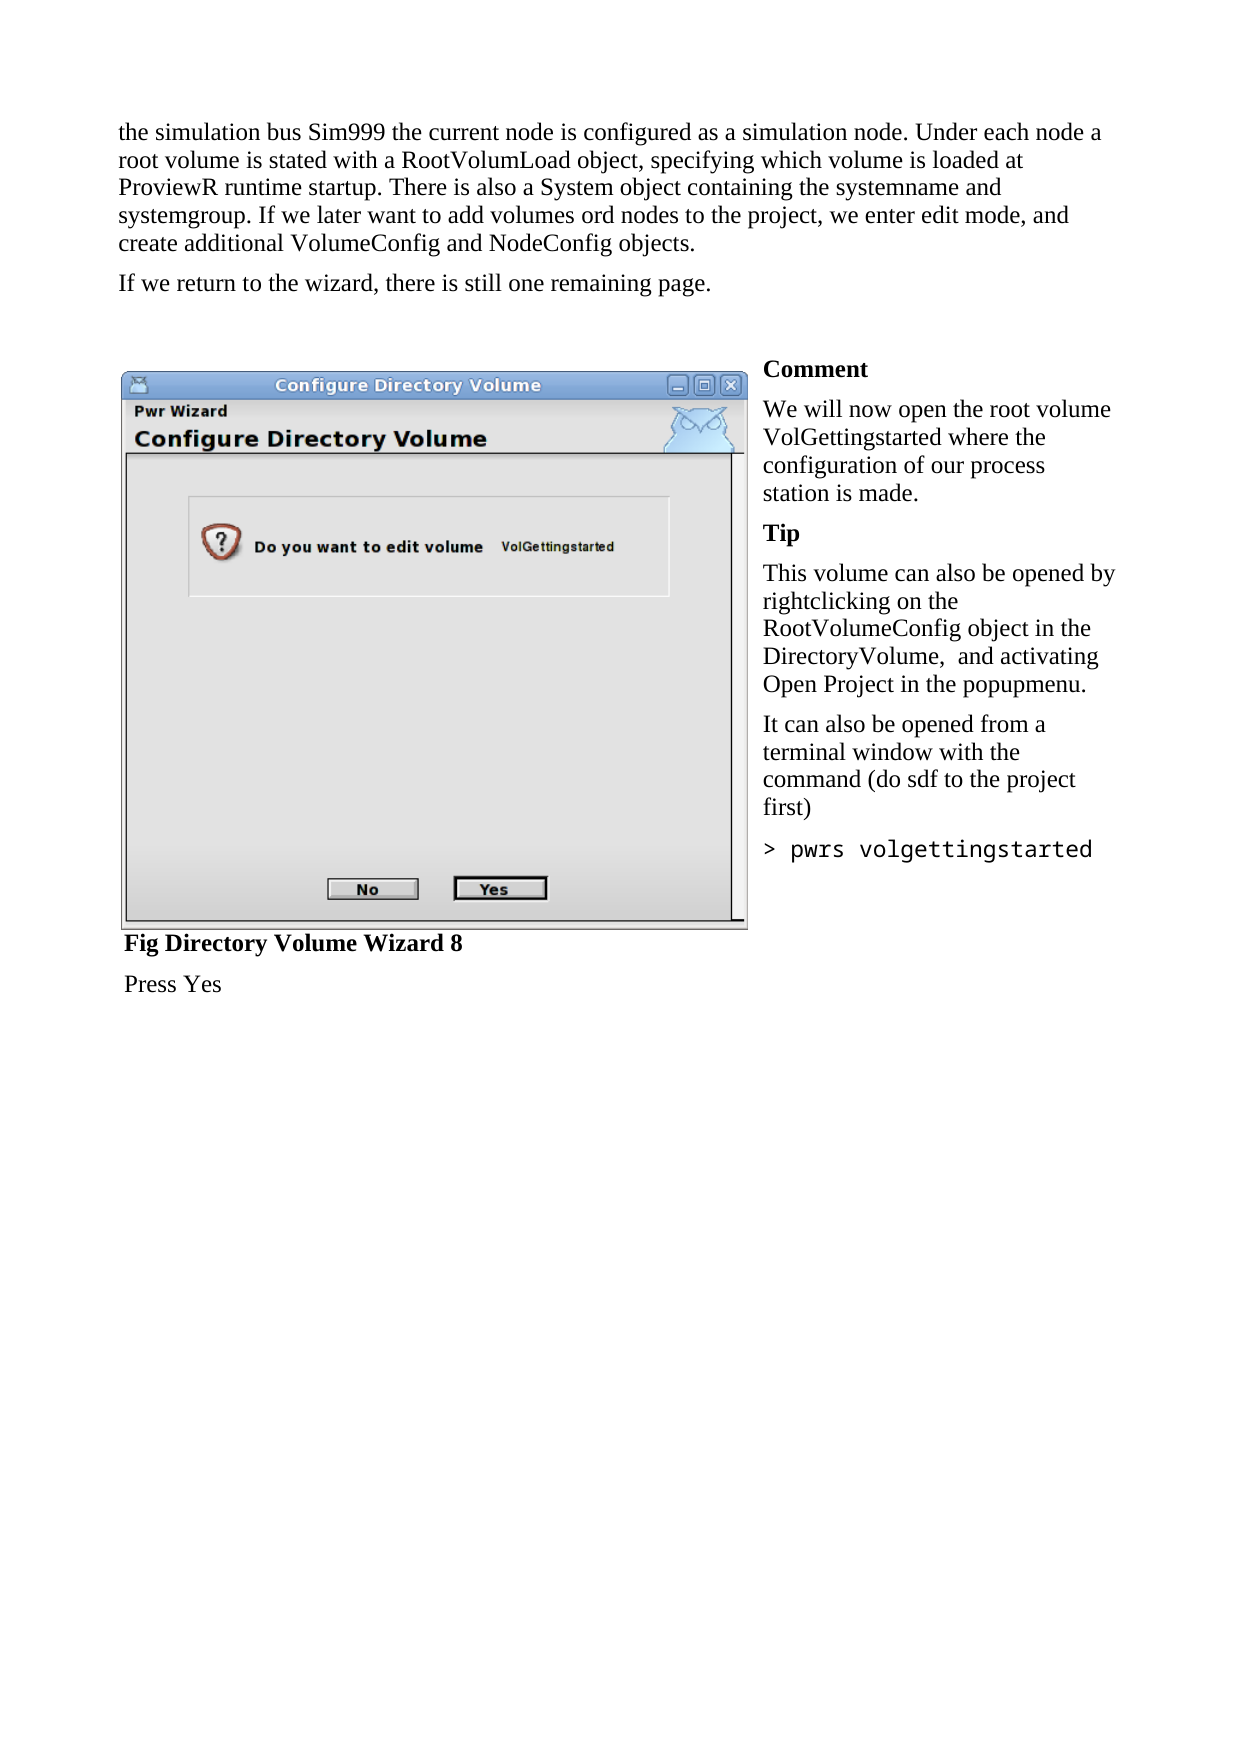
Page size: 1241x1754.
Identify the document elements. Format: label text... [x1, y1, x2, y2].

table_header [118, 350, 757, 929]
table_header Fig Directory Volume Wizard 8 Press Yes [118, 930, 757, 1016]
picture [121, 371, 748, 930]
text If we return to the wizard, there is still one remaining page. [118, 269, 1122, 297]
table_header Comment We will now open the root volume VolGettingstarted where the configuration of our process station is made. Tip This volume can also be opened by rightclicking on the RootVolumeConfig object in the DirectoryVolume, and activating Open Project in the popupmenu. It can also be opened from a terminal window with the command (do sdf to the project first) > pwrs volgettingstarted [757, 350, 1122, 1016]
text the simulation bus Sim999 the current node is configured as a simulation node. Under each node a root volume is stated with a RootVolumLoad object, specifying which volume is loaded at ProviewR runtime startup. There is also a System object containing the systemname and systemgroup. If we later want to add volumes ord nodes to the project, we enter edit mode, and create additional VolumeConfig and NodeConfig objects. [118, 118, 1122, 257]
